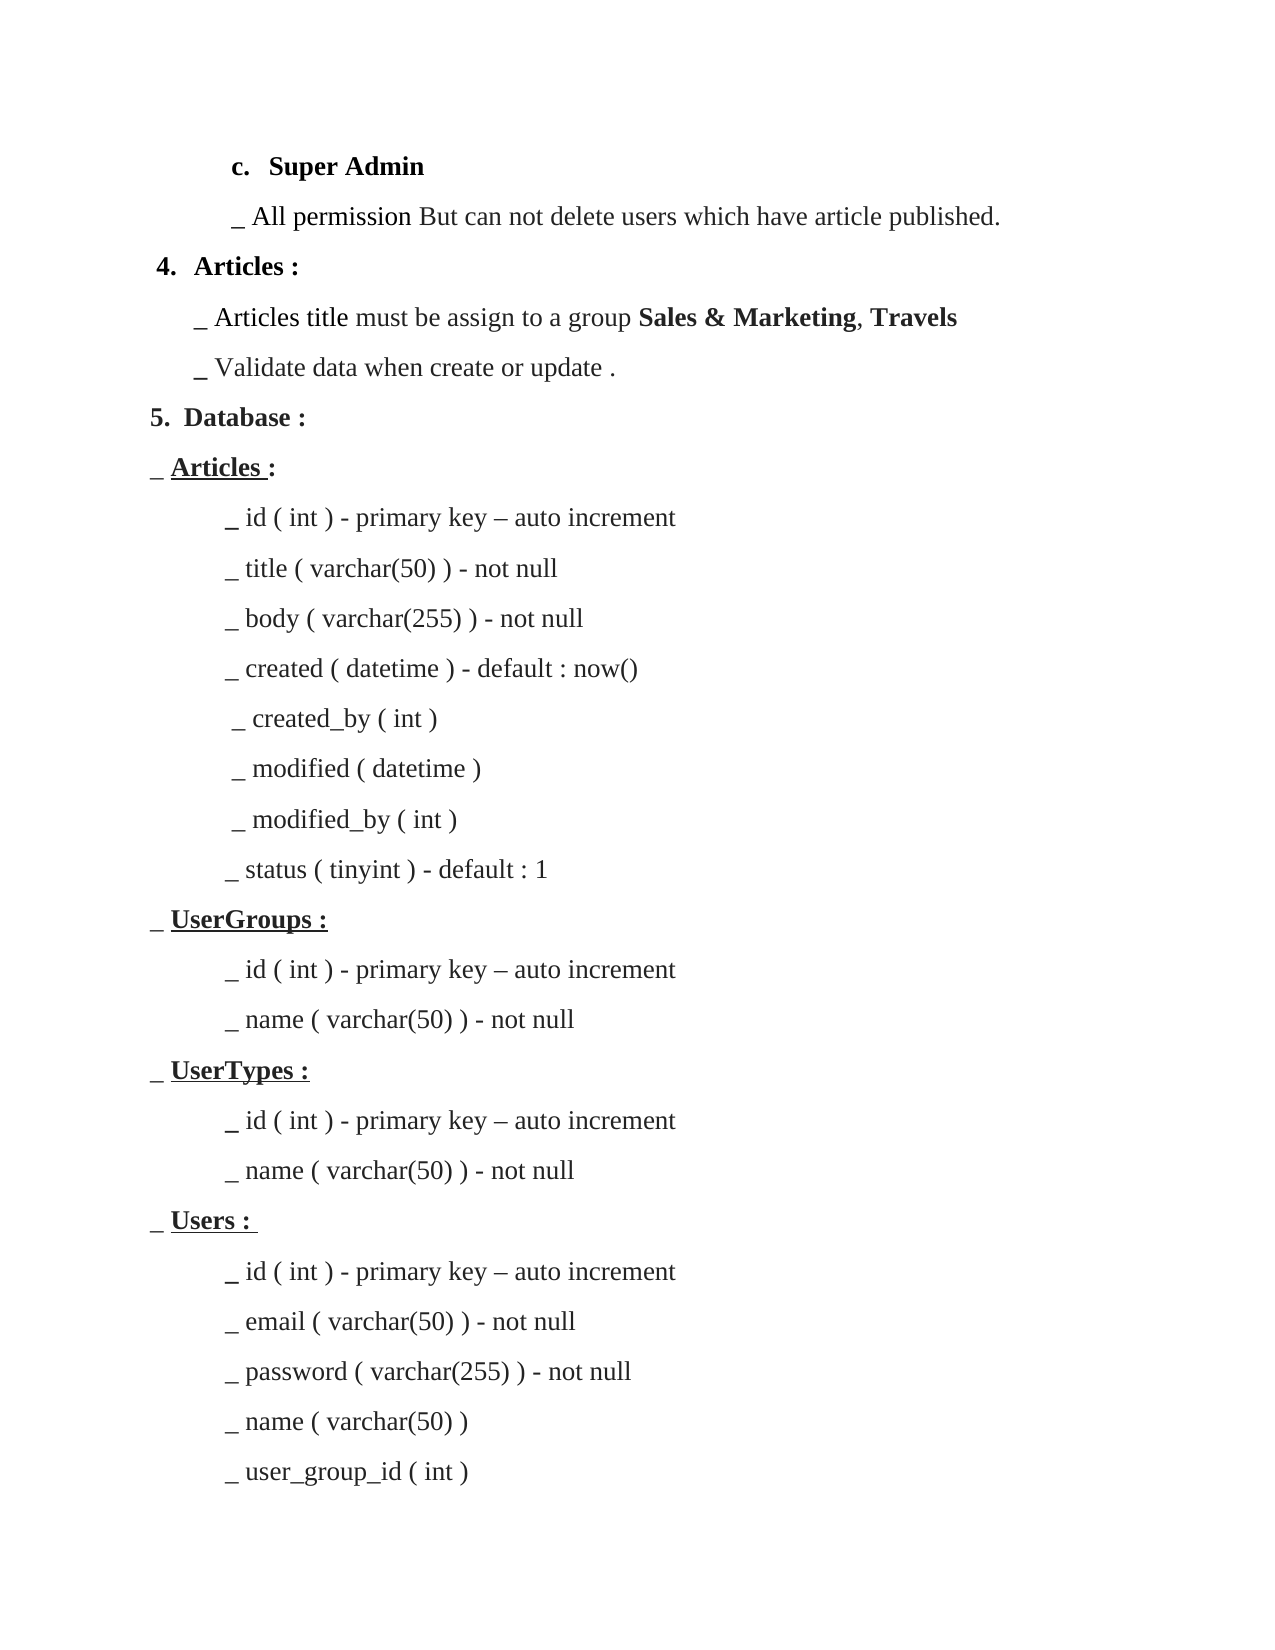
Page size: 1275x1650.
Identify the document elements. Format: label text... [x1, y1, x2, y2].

list _ status ( tinyint ) - default : 1 [150, 853, 1125, 884]
list _ modified_by ( int ) [150, 803, 1125, 834]
list _ name ( varchar(50) ) - not null [150, 1154, 1125, 1185]
list _ password ( varchar(255) ) - not null [150, 1355, 1125, 1386]
list _ created_by ( int ) [150, 702, 1125, 733]
list _ id ( int ) - primary key – auto increment [150, 1104, 1125, 1135]
list _ Articles : [150, 451, 1125, 482]
list _ id ( int ) - primary key – auto increment [150, 501, 1125, 533]
list _ Articles title must be assign to a group Sales & Marketing, Travels [194, 301, 1125, 332]
list _ Validate data when create or update . [194, 351, 1125, 382]
list _ modified ( datetime ) [150, 752, 1125, 784]
list _ Users : [150, 1204, 1125, 1236]
list Articles : [156, 250, 1125, 282]
list _ email ( varchar(50) ) - not null [150, 1305, 1125, 1336]
list _ name ( varchar(50) ) [150, 1405, 1125, 1436]
list _ created ( datetime ) - default : now() [150, 652, 1125, 683]
list _ id ( int ) - primary key – auto increment [150, 1254, 1125, 1286]
text _ All permission But can not delete users which have article published. [231, 200, 1125, 231]
list Super Admin [231, 150, 1125, 181]
list _ id ( int ) - primary key – auto increment [150, 953, 1125, 984]
list _ UserGroups : [150, 903, 1125, 934]
list _ body ( varchar(255) ) - not null [150, 602, 1125, 633]
list _ user_group_id ( int ) [150, 1455, 1125, 1487]
list _ name ( varchar(50) ) - not null [150, 1003, 1125, 1035]
list _ title ( varchar(50) ) - not null [150, 552, 1125, 583]
list _ UserTypes : [150, 1054, 1125, 1085]
list 5. Database : [150, 401, 1125, 432]
